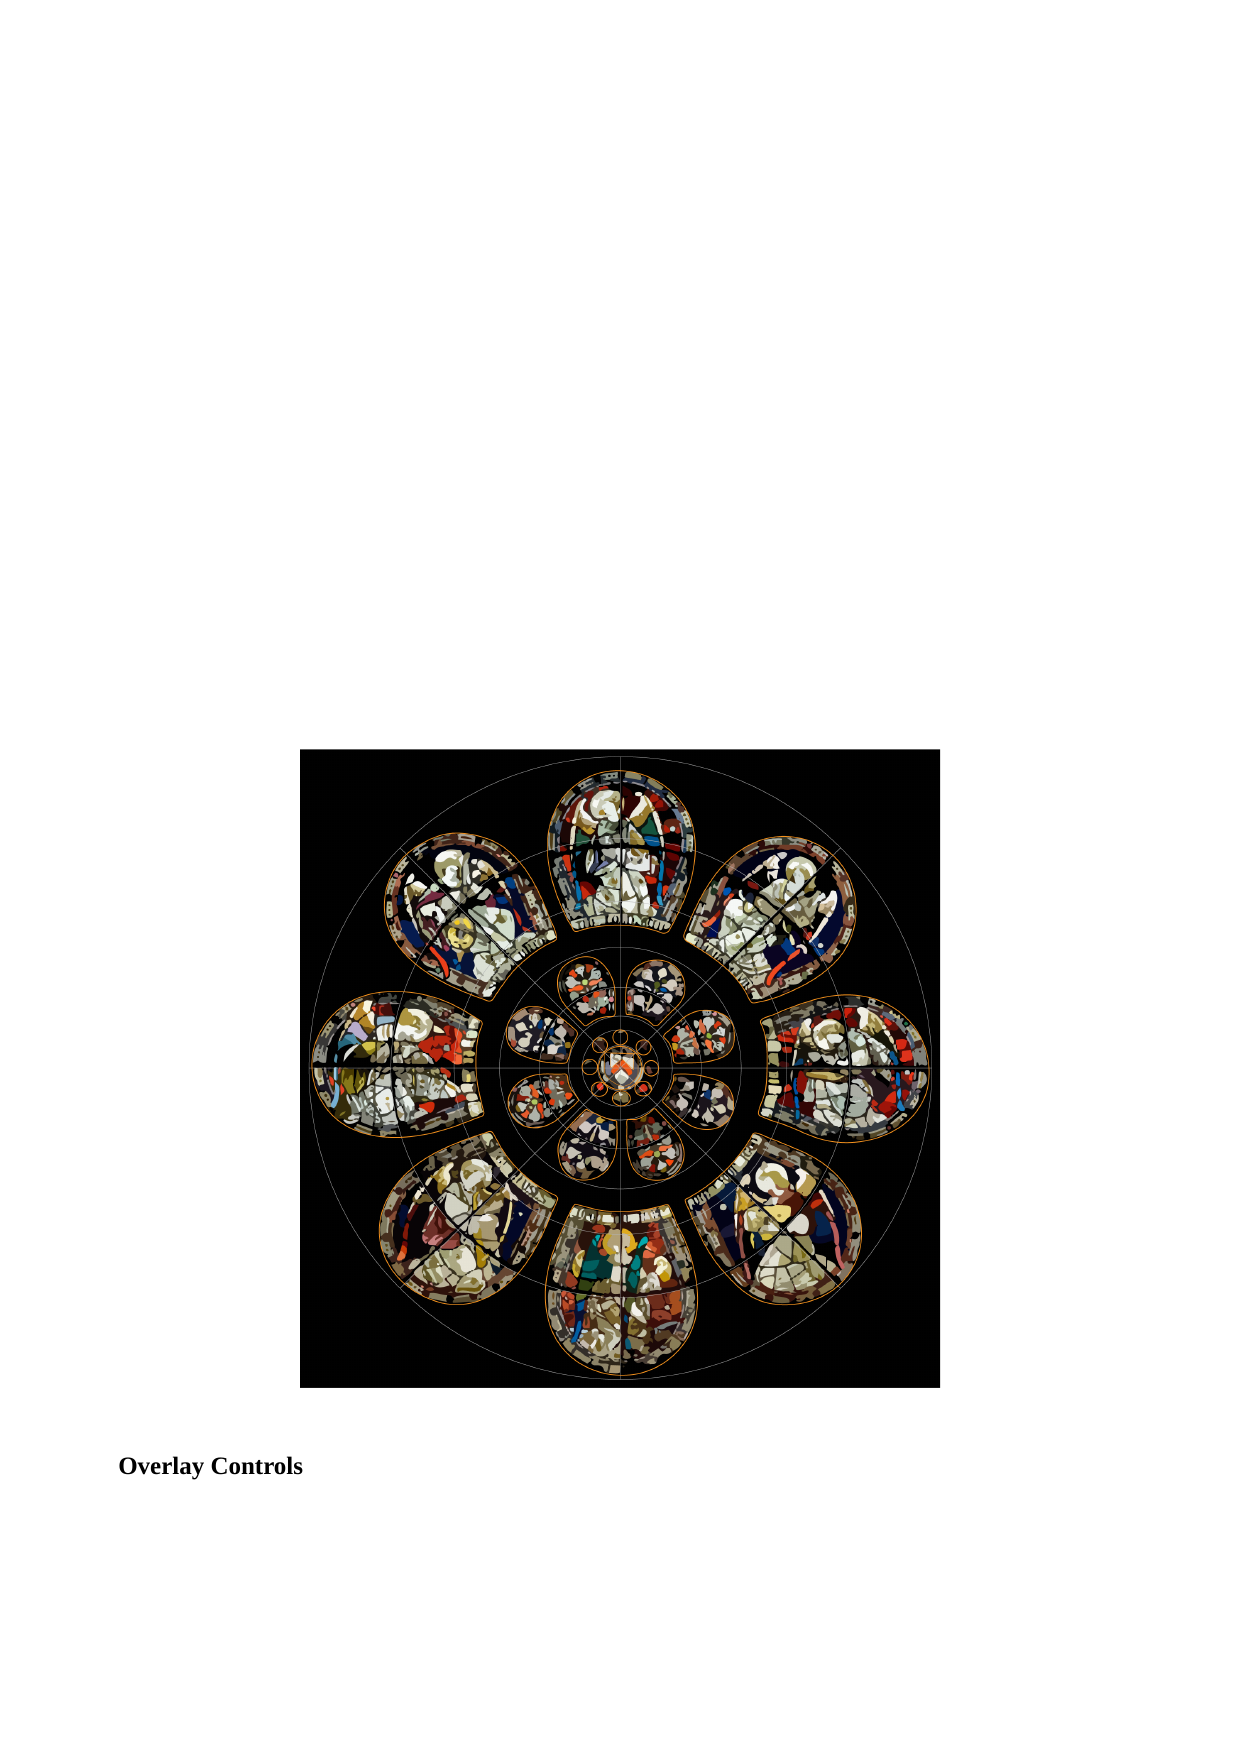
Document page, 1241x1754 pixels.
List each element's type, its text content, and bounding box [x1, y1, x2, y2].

picture [300, 749, 941, 1388]
text Overlay Controls [118, 1451, 1122, 1480]
